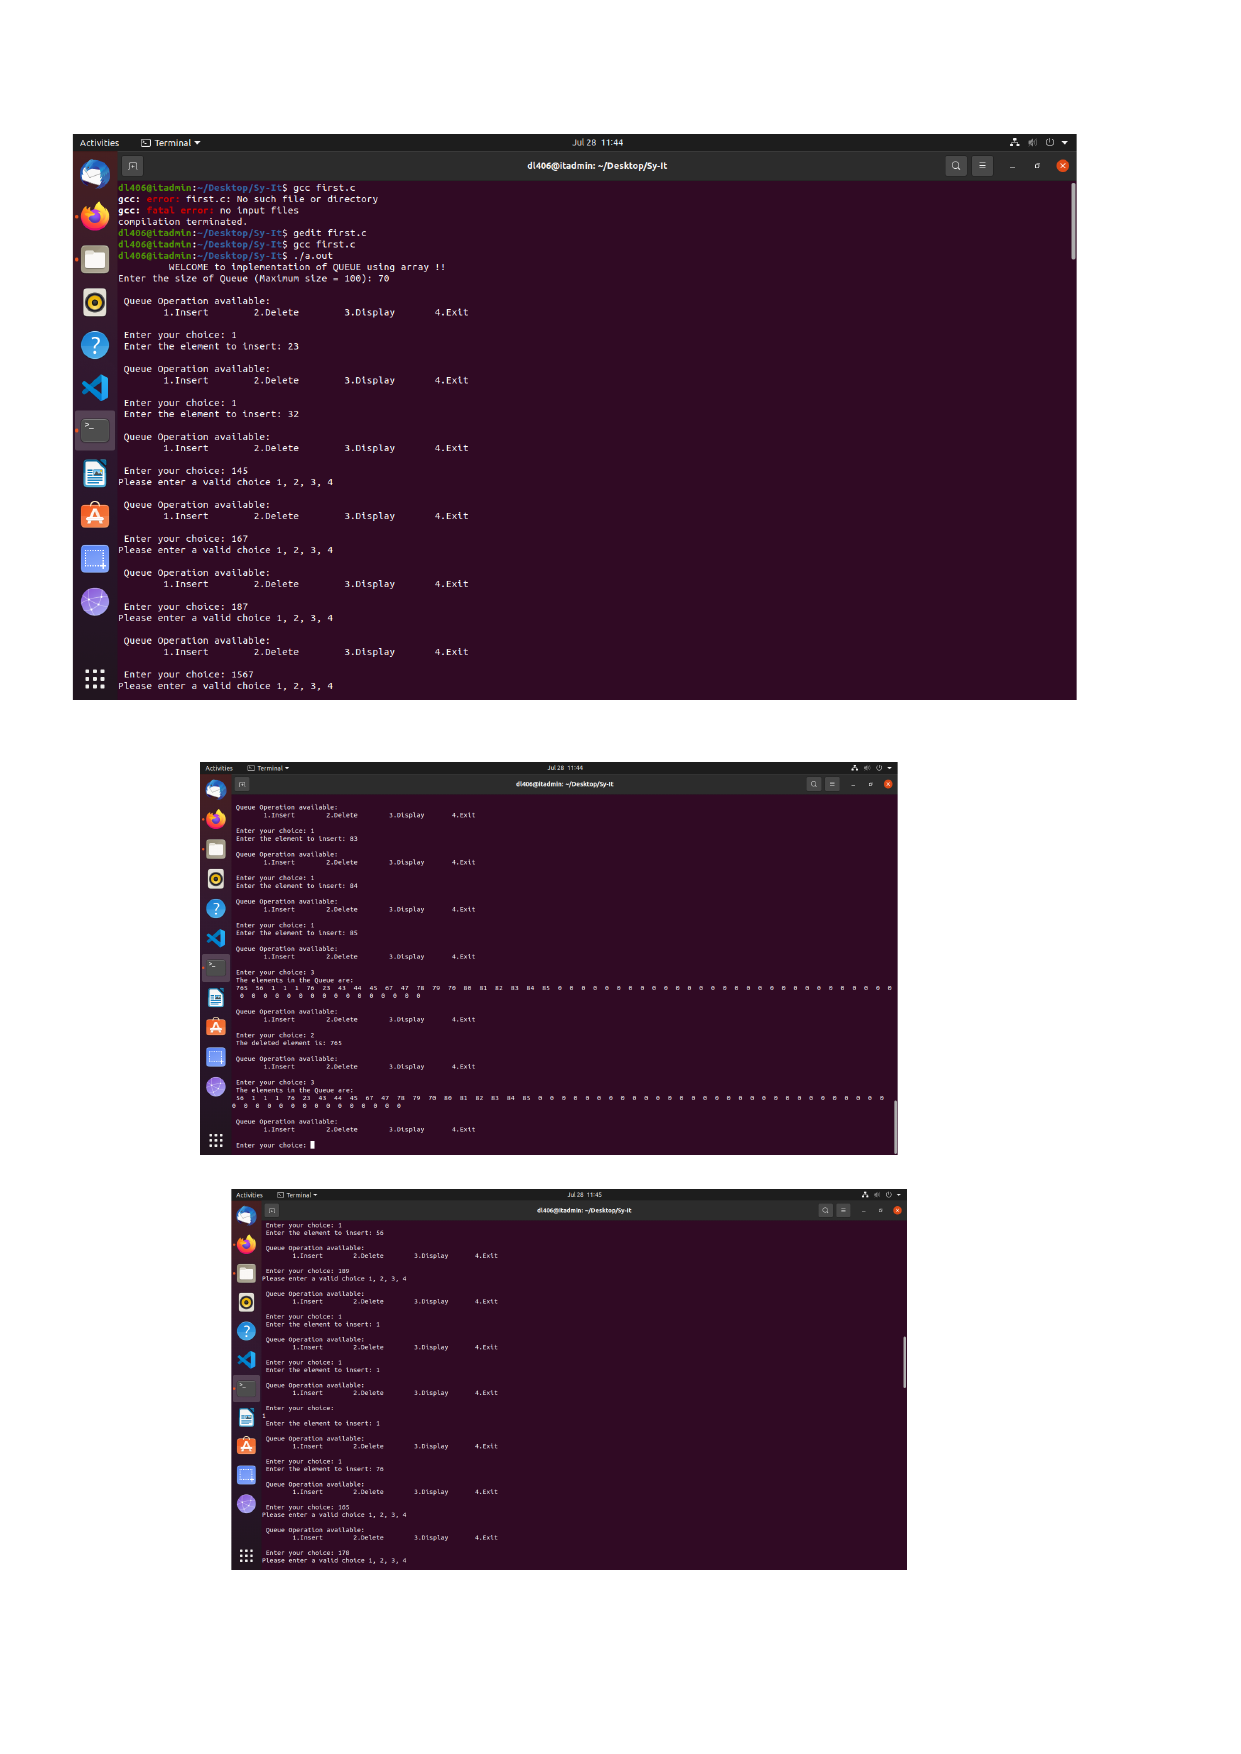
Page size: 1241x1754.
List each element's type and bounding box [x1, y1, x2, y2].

picture [231, 1189, 907, 1570]
picture [200, 762, 898, 1155]
picture [72, 134, 1077, 700]
